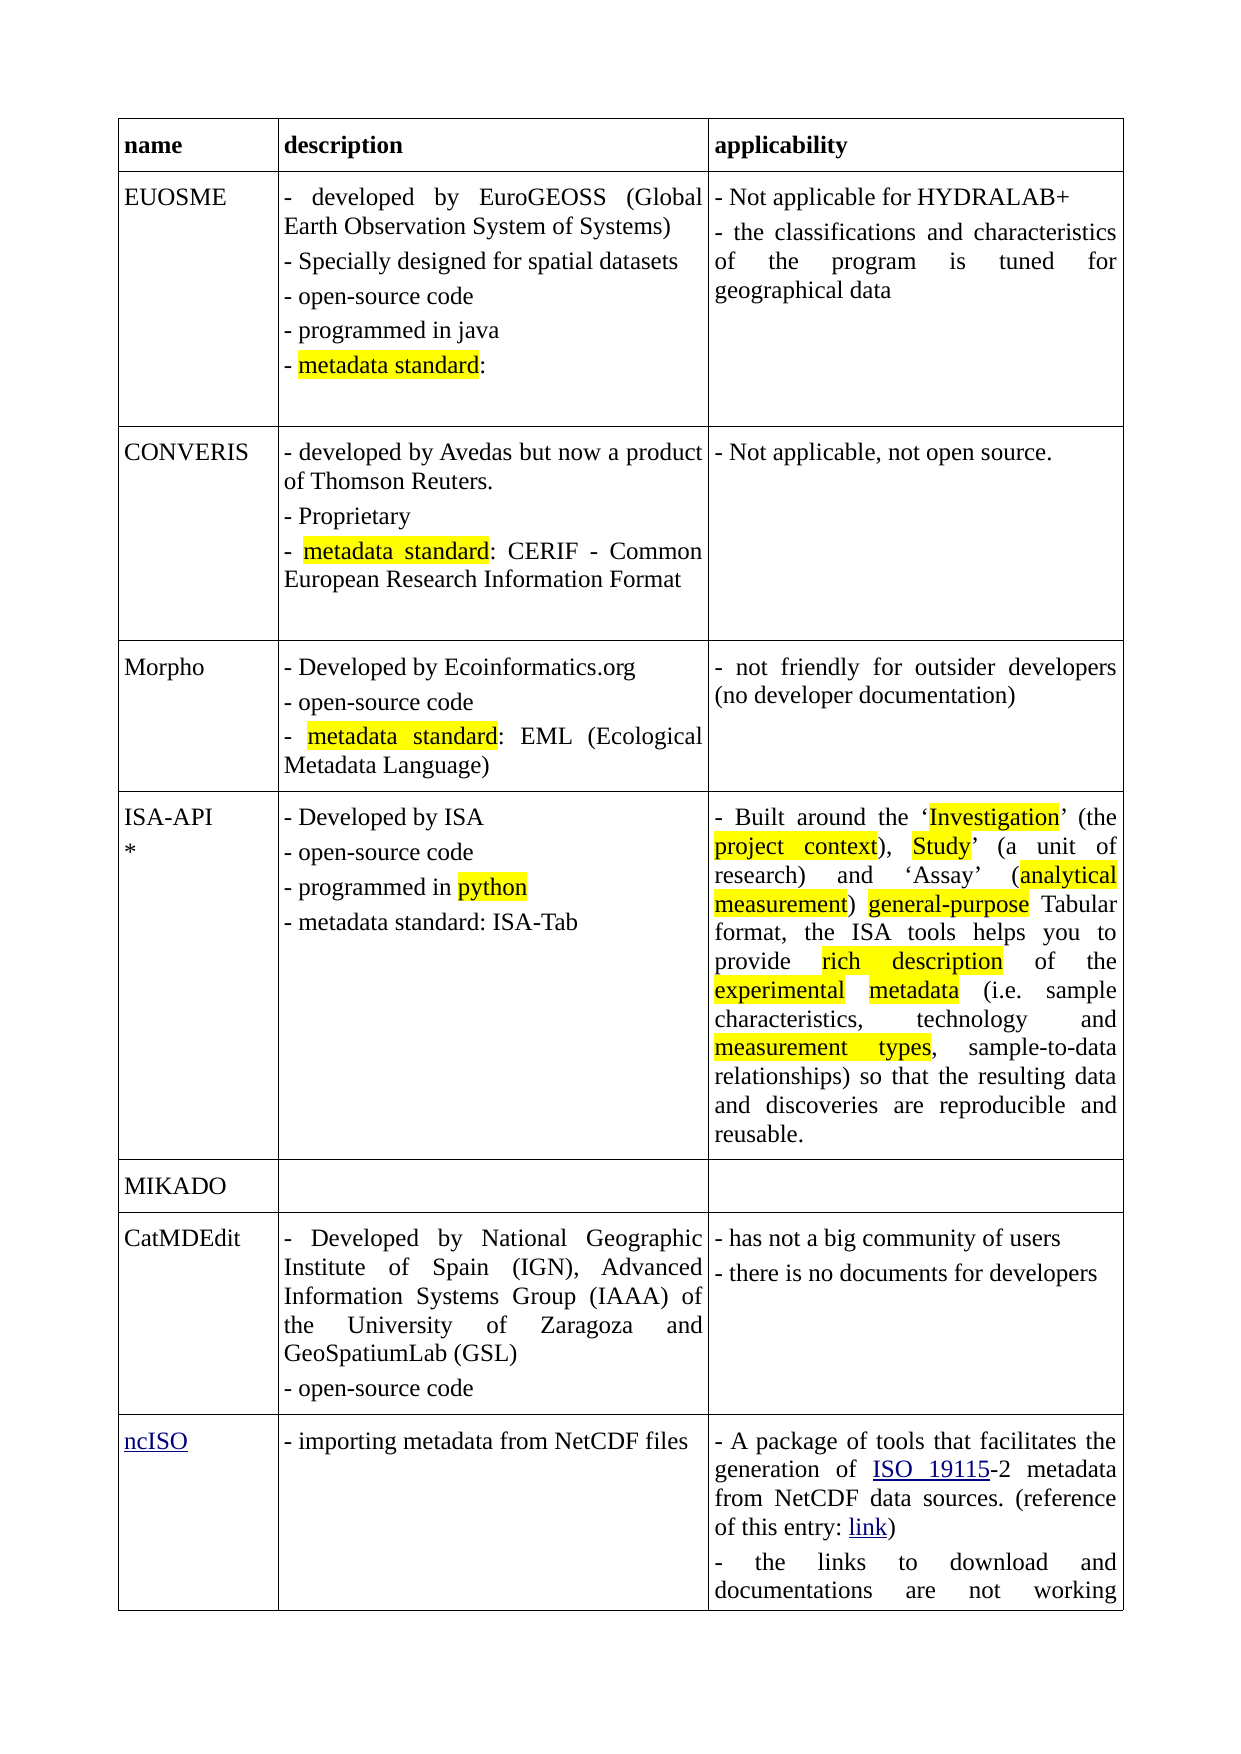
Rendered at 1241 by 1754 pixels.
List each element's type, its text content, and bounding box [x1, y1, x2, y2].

table_cell - has not a big community of users - there is no documents for developers [709, 1213, 1123, 1414]
table_cell [709, 1160, 1123, 1212]
table_cell CatMDEdit [119, 1213, 278, 1414]
table_cell CONVERIS [119, 427, 278, 640]
table_cell - not friendly for outsider developers (no developer documentation) [709, 641, 1123, 791]
table_cell MIKADO [119, 1160, 278, 1212]
table_header applicability [709, 119, 1123, 171]
table_cell - Developed by ISA - open-source code - programmed in python - metadata standard: ISA-Tab [279, 792, 708, 1159]
table_cell - importing metadata from NetCDF files [279, 1415, 708, 1610]
table_cell - developed by EuroGEOSS (Global Earth Observation System of Systems) - Specially designed for spatial datasets - open-source code - programmed in java - metadata standard: [279, 172, 708, 426]
table_cell ISA-API * [119, 792, 278, 1159]
table_cell - Built around the ‘Investigation’ (the project context), Study’ (a unit of research) and ‘Assay’ (analytical measurement) general-purpose Tabular format, the ISA tools helps you to provide rich description of the experimental metadata (i.e. sample characteristics, technology and measurement types, sample-to-data relationships) so that the resulting data and discoveries are reproducible and reusable. [709, 792, 1123, 1159]
table_cell - Not applicable, not open source. [709, 427, 1123, 640]
table_cell - Not applicable for HYDRALAB+ - the classifications and characteristics of the program is tuned for geographical data [709, 172, 1123, 426]
table_cell - Developed by National Geographic Institute of Spain (IGN), Advanced Information Systems Group (IAAA) of the University of Zaragoza and GeoSpatiumLab (GSL) - open-source code [279, 1213, 708, 1414]
table_cell EUOSME [119, 172, 278, 426]
table_cell - A package of tools that facilitates the generation of ISO 19115-2 metadata from NetCDF data sources. (reference of this entry: link) - the links to download and documentations are not working [709, 1415, 1123, 1610]
table_cell [279, 1160, 708, 1212]
table_header description [279, 119, 708, 171]
table_cell - developed by Avedas but now a product of Thomson Reuters. - Proprietary - metadata standard: CERIF - Common European Research Information Format [279, 427, 708, 640]
table_cell ncISO [119, 1415, 278, 1610]
table_cell Morpho [119, 641, 278, 791]
table_cell - Developed by Ecoinformatics.org - open-source code - metadata standard: EML (Ecological Metadata Language) [279, 641, 708, 791]
table_header name [119, 119, 278, 171]
